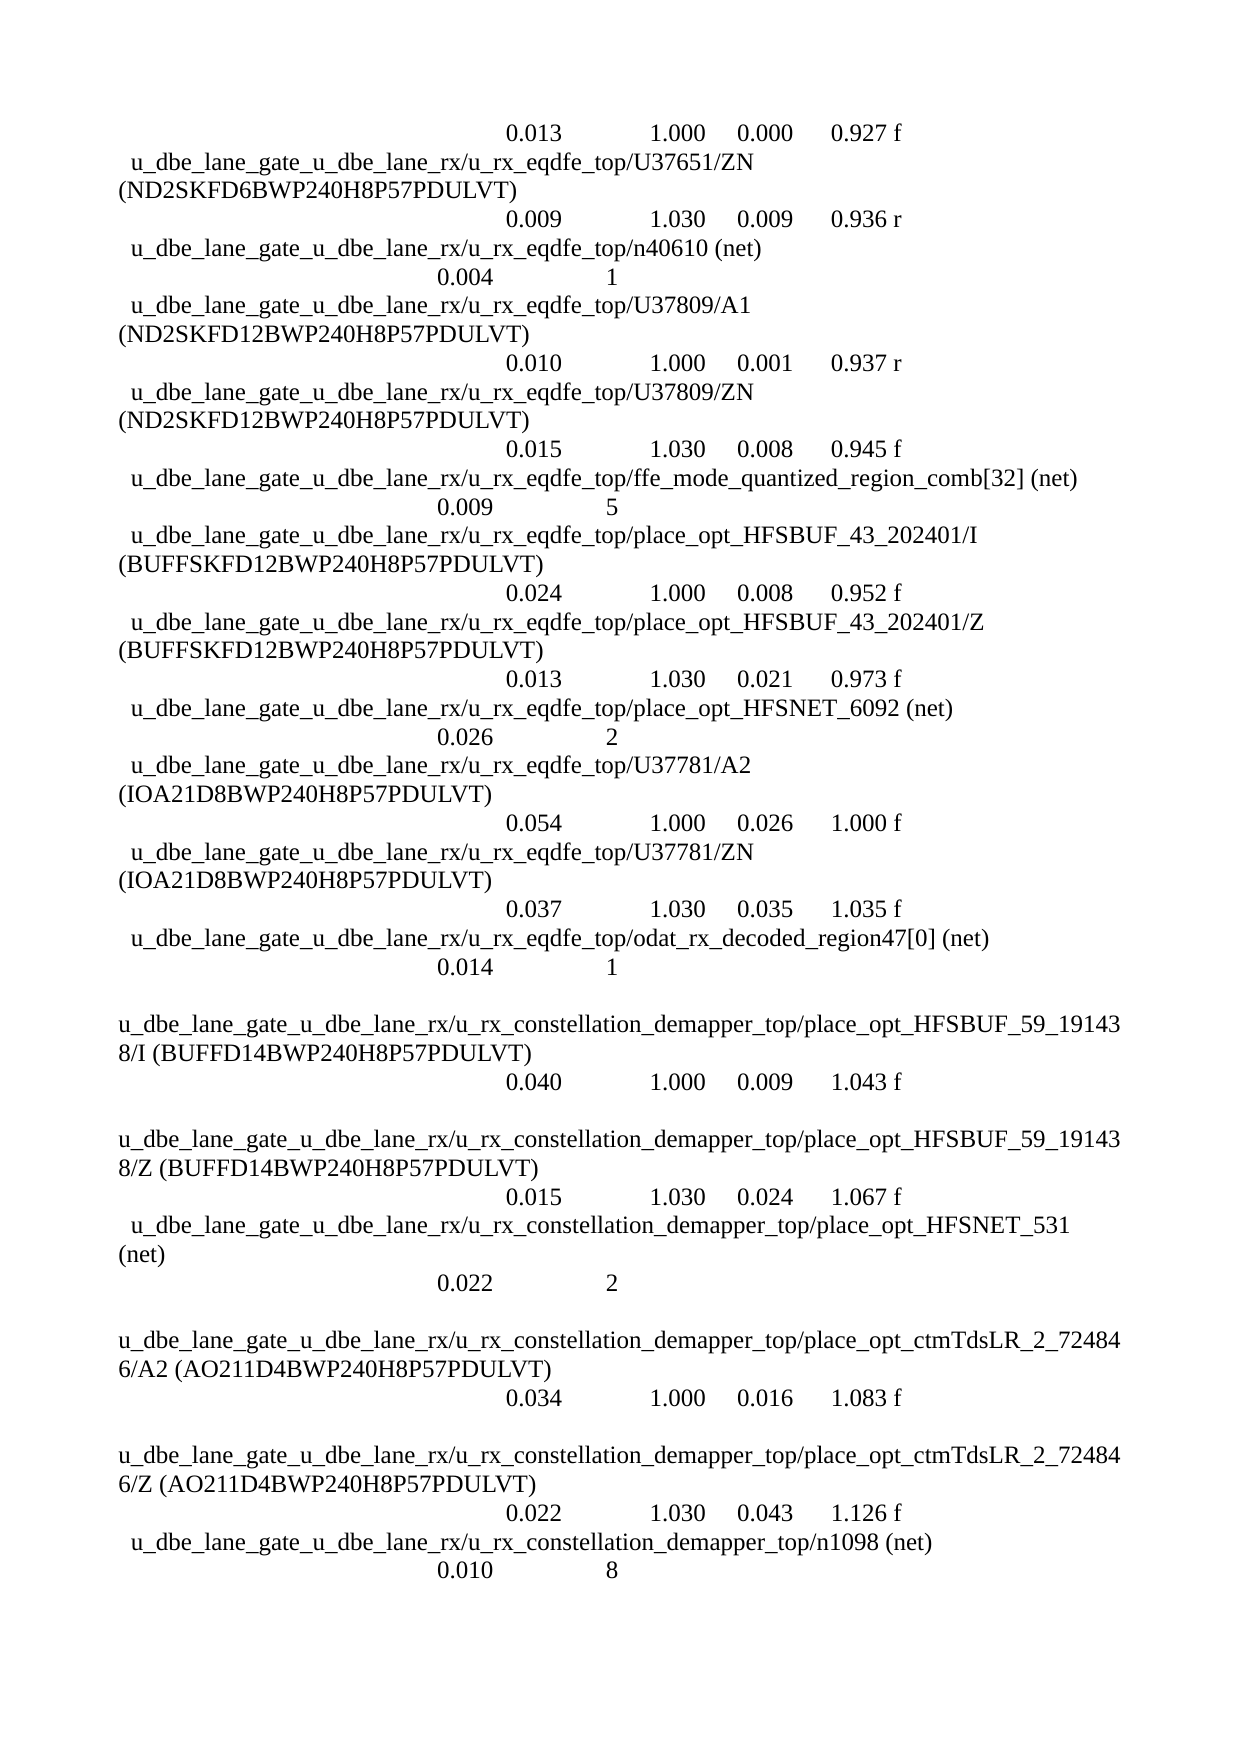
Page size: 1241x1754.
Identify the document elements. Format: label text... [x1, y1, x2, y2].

text u_dbe_lane_gate_u_dbe_lane_rx/u_rx_constellation_demapper_top/place_opt_ctmTdsLR_2_724846/Z (AO211D4BWP240H8P57PDULVT) [118, 1412, 1122, 1498]
text u_dbe_lane_gate_u_dbe_lane_rx/u_rx_eqdfe_top/place_opt_HFSNET_6092 (net) [118, 693, 1122, 722]
text [118, 1584, 1122, 1613]
text u_dbe_lane_gate_u_dbe_lane_rx/u_rx_constellation_demapper_top/n1098 (net) [118, 1527, 1122, 1556]
text 0.009 5 [118, 492, 1122, 521]
text 0.034 1.000 0.016 1.083 f [118, 1383, 1122, 1412]
text u_dbe_lane_gate_u_dbe_lane_rx/u_rx_eqdfe_top/odat_rx_decoded_region47[0] (net) [118, 923, 1122, 952]
text u_dbe_lane_gate_u_dbe_lane_rx/u_rx_eqdfe_top/U37781/ZN (IOA21D8BWP240H8P57PDULVT) [118, 837, 1122, 894]
text 0.013 1.000 0.000 0.927 f [118, 118, 1122, 147]
text 0.010 8 [118, 1556, 1122, 1584]
text 0.009 1.030 0.009 0.936 r [118, 204, 1122, 233]
text 0.014 1 [118, 952, 1122, 981]
text u_dbe_lane_gate_u_dbe_lane_rx/u_rx_eqdfe_top/U37651/ZN (ND2SKFD6BWP240H8P57PDULVT) [118, 147, 1122, 204]
text 0.013 1.030 0.021 0.973 f [118, 664, 1122, 693]
text 0.022 2 [118, 1268, 1122, 1297]
text 0.040 1.000 0.009 1.043 f [118, 1067, 1122, 1096]
text 0.022 1.030 0.043 1.126 f [118, 1498, 1122, 1527]
text 0.024 1.000 0.008 0.952 f [118, 578, 1122, 607]
text u_dbe_lane_gate_u_dbe_lane_rx/u_rx_eqdfe_top/U37809/A1 (ND2SKFD12BWP240H8P57PDULVT) [118, 291, 1122, 348]
text u_dbe_lane_gate_u_dbe_lane_rx/u_rx_eqdfe_top/ffe_mode_quantized_region_comb[32] (net) [118, 463, 1122, 492]
text 0.037 1.030 0.035 1.035 f [118, 894, 1122, 923]
text 0.026 2 [118, 722, 1122, 751]
text u_dbe_lane_gate_u_dbe_lane_rx/u_rx_constellation_demapper_top/place_opt_HFSNET_531 (net) [118, 1211, 1122, 1268]
text u_dbe_lane_gate_u_dbe_lane_rx/u_rx_constellation_demapper_top/place_opt_ctmTdsLR_2_724846/A2 (AO211D4BWP240H8P57PDULVT) [118, 1297, 1122, 1383]
text u_dbe_lane_gate_u_dbe_lane_rx/u_rx_constellation_demapper_top/place_opt_HFSBUF_59_191438/I (BUFFD14BWP240H8P57PDULVT) [118, 981, 1122, 1067]
text u_dbe_lane_gate_u_dbe_lane_rx/u_rx_eqdfe_top/place_opt_HFSBUF_43_202401/Z (BUFFSKFD12BWP240H8P57PDULVT) [118, 607, 1122, 664]
text 0.015 1.030 0.008 0.945 f [118, 434, 1122, 463]
text 0.015 1.030 0.024 1.067 f [118, 1182, 1122, 1211]
text u_dbe_lane_gate_u_dbe_lane_rx/u_rx_eqdfe_top/place_opt_HFSBUF_43_202401/I (BUFFSKFD12BWP240H8P57PDULVT) [118, 521, 1122, 578]
text 0.054 1.000 0.026 1.000 f [118, 808, 1122, 837]
text u_dbe_lane_gate_u_dbe_lane_rx/u_rx_eqdfe_top/U37809/ZN (ND2SKFD12BWP240H8P57PDULVT) [118, 377, 1122, 434]
text u_dbe_lane_gate_u_dbe_lane_rx/u_rx_eqdfe_top/U37781/A2 (IOA21D8BWP240H8P57PDULVT) [118, 751, 1122, 808]
text u_dbe_lane_gate_u_dbe_lane_rx/u_rx_eqdfe_top/n40610 (net) [118, 233, 1122, 262]
text 0.004 1 [118, 262, 1122, 291]
text 0.010 1.000 0.001 0.937 r [118, 348, 1122, 377]
text u_dbe_lane_gate_u_dbe_lane_rx/u_rx_constellation_demapper_top/place_opt_HFSBUF_59_191438/Z (BUFFD14BWP240H8P57PDULVT) [118, 1096, 1122, 1182]
